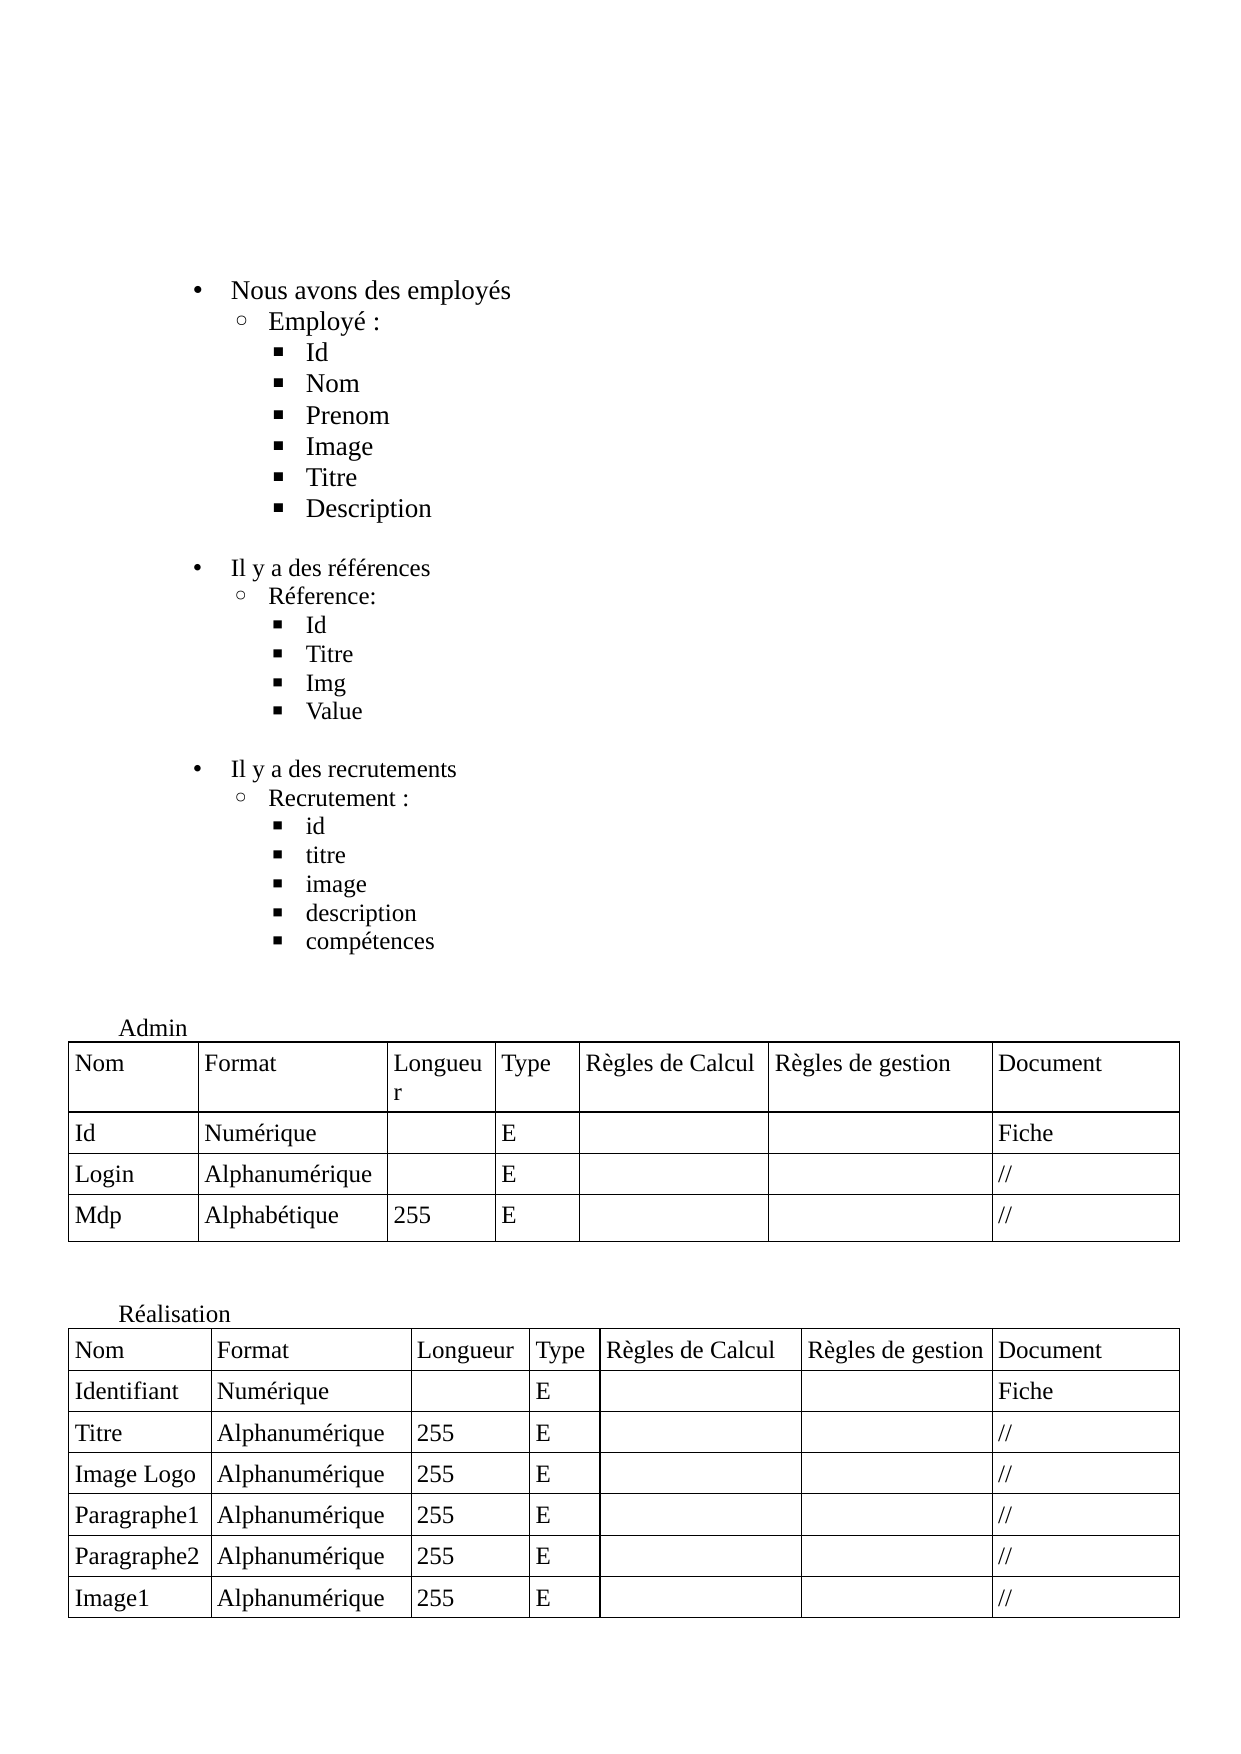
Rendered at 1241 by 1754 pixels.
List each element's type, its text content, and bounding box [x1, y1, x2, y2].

table_cell Image Logo [69, 1453, 211, 1493]
table_cell 255 [412, 1453, 529, 1493]
table_cell Image1 [69, 1577, 211, 1617]
list Nous avons des employés [193, 274, 1122, 305]
table_cell [601, 1494, 801, 1534]
table_cell // [993, 1412, 1179, 1452]
list description [268, 898, 1122, 926]
table_cell Alphanumérique [199, 1154, 387, 1194]
table_header Nom [69, 1329, 211, 1369]
list Nom [268, 368, 1122, 399]
table_cell [601, 1536, 801, 1576]
list Prenom [268, 399, 1122, 430]
table_cell [802, 1412, 992, 1452]
table_cell [802, 1453, 992, 1493]
table_cell 255 [412, 1536, 529, 1576]
table_header Nom [69, 1043, 198, 1111]
table_cell Fiche [993, 1371, 1179, 1411]
table_cell Fiche [993, 1113, 1179, 1153]
table_header Format [199, 1043, 387, 1111]
list Il y a des recrutements [193, 754, 1122, 783]
text Admin [118, 1013, 1122, 1041]
table_cell // [993, 1536, 1179, 1576]
table_cell 255 [388, 1195, 495, 1241]
table_cell [388, 1154, 495, 1194]
table_header Règles de gestion [802, 1329, 992, 1369]
table_cell Alphabétique [199, 1195, 387, 1241]
list titre [268, 840, 1122, 869]
table_header Règles de Calcul [580, 1043, 768, 1111]
table_cell // [993, 1453, 1179, 1493]
table_header Type [496, 1043, 579, 1111]
table_header Règles de Calcul [601, 1329, 801, 1369]
table_cell 255 [412, 1412, 529, 1452]
table_header Longueur [388, 1043, 495, 1111]
table_cell E [530, 1536, 599, 1576]
table_cell E [530, 1453, 599, 1493]
list Image [268, 430, 1122, 461]
table_cell E [496, 1195, 579, 1241]
table_cell E [496, 1154, 579, 1194]
table_cell Numérique [212, 1371, 411, 1411]
table_header Document [993, 1043, 1179, 1111]
table_header Document [993, 1329, 1179, 1369]
table_cell [580, 1113, 768, 1153]
table_cell Login [69, 1154, 198, 1194]
table_cell Alphanumérique [212, 1577, 411, 1617]
table_cell Paragraphe1 [69, 1494, 211, 1534]
list Id [268, 336, 1122, 368]
table_header Type [530, 1329, 599, 1369]
table_cell E [496, 1113, 579, 1153]
table_cell [388, 1113, 495, 1153]
table_cell Id [69, 1113, 198, 1153]
table_header Longueur [412, 1329, 529, 1369]
list Description [268, 493, 1122, 524]
list Titre [268, 639, 1122, 668]
table_header Règles de gestion [769, 1043, 992, 1111]
list Id [268, 610, 1122, 639]
table_cell Alphanumérique [212, 1494, 411, 1534]
table_cell [412, 1371, 529, 1411]
list Réference: [231, 581, 1122, 610]
table_cell [601, 1453, 801, 1493]
table_cell [580, 1195, 768, 1241]
table_cell E [530, 1412, 599, 1452]
table_header Format [212, 1329, 411, 1369]
list Img [268, 668, 1122, 696]
table_cell // [993, 1577, 1179, 1617]
table_cell [802, 1577, 992, 1617]
table_cell [769, 1113, 992, 1153]
list id [268, 811, 1122, 840]
table_cell 255 [412, 1577, 529, 1617]
table_cell Titre [69, 1412, 211, 1452]
table_cell E [530, 1371, 599, 1411]
table_cell E [530, 1494, 599, 1534]
table_cell [580, 1154, 768, 1194]
table_cell [601, 1371, 801, 1411]
list Employé : [231, 305, 1122, 336]
table_cell // [993, 1494, 1179, 1534]
list Recrutement : [231, 783, 1122, 811]
list Titre [268, 461, 1122, 493]
table_cell [769, 1154, 992, 1194]
table_cell E [530, 1577, 599, 1617]
table_cell [601, 1412, 801, 1452]
table_cell [601, 1577, 801, 1617]
list Il y a des références [193, 553, 1122, 581]
table_cell [802, 1536, 992, 1576]
text Réalisation [118, 1299, 1122, 1328]
table_cell Alphanumérique [212, 1412, 411, 1452]
table_cell [802, 1494, 992, 1534]
table_cell Alphanumérique [212, 1536, 411, 1576]
table_cell [802, 1371, 992, 1411]
list compétences [268, 926, 1122, 955]
table_cell Identifiant [69, 1371, 211, 1411]
table_cell Paragraphe2 [69, 1536, 211, 1576]
table_cell Alphanumérique [212, 1453, 411, 1493]
table_cell 255 [412, 1494, 529, 1534]
list Value [268, 696, 1122, 725]
table_cell Numérique [199, 1113, 387, 1153]
list image [268, 869, 1122, 898]
table_cell // [993, 1195, 1179, 1241]
table_cell // [993, 1154, 1179, 1194]
table_cell [769, 1195, 992, 1241]
table_cell Mdp [69, 1195, 198, 1241]
